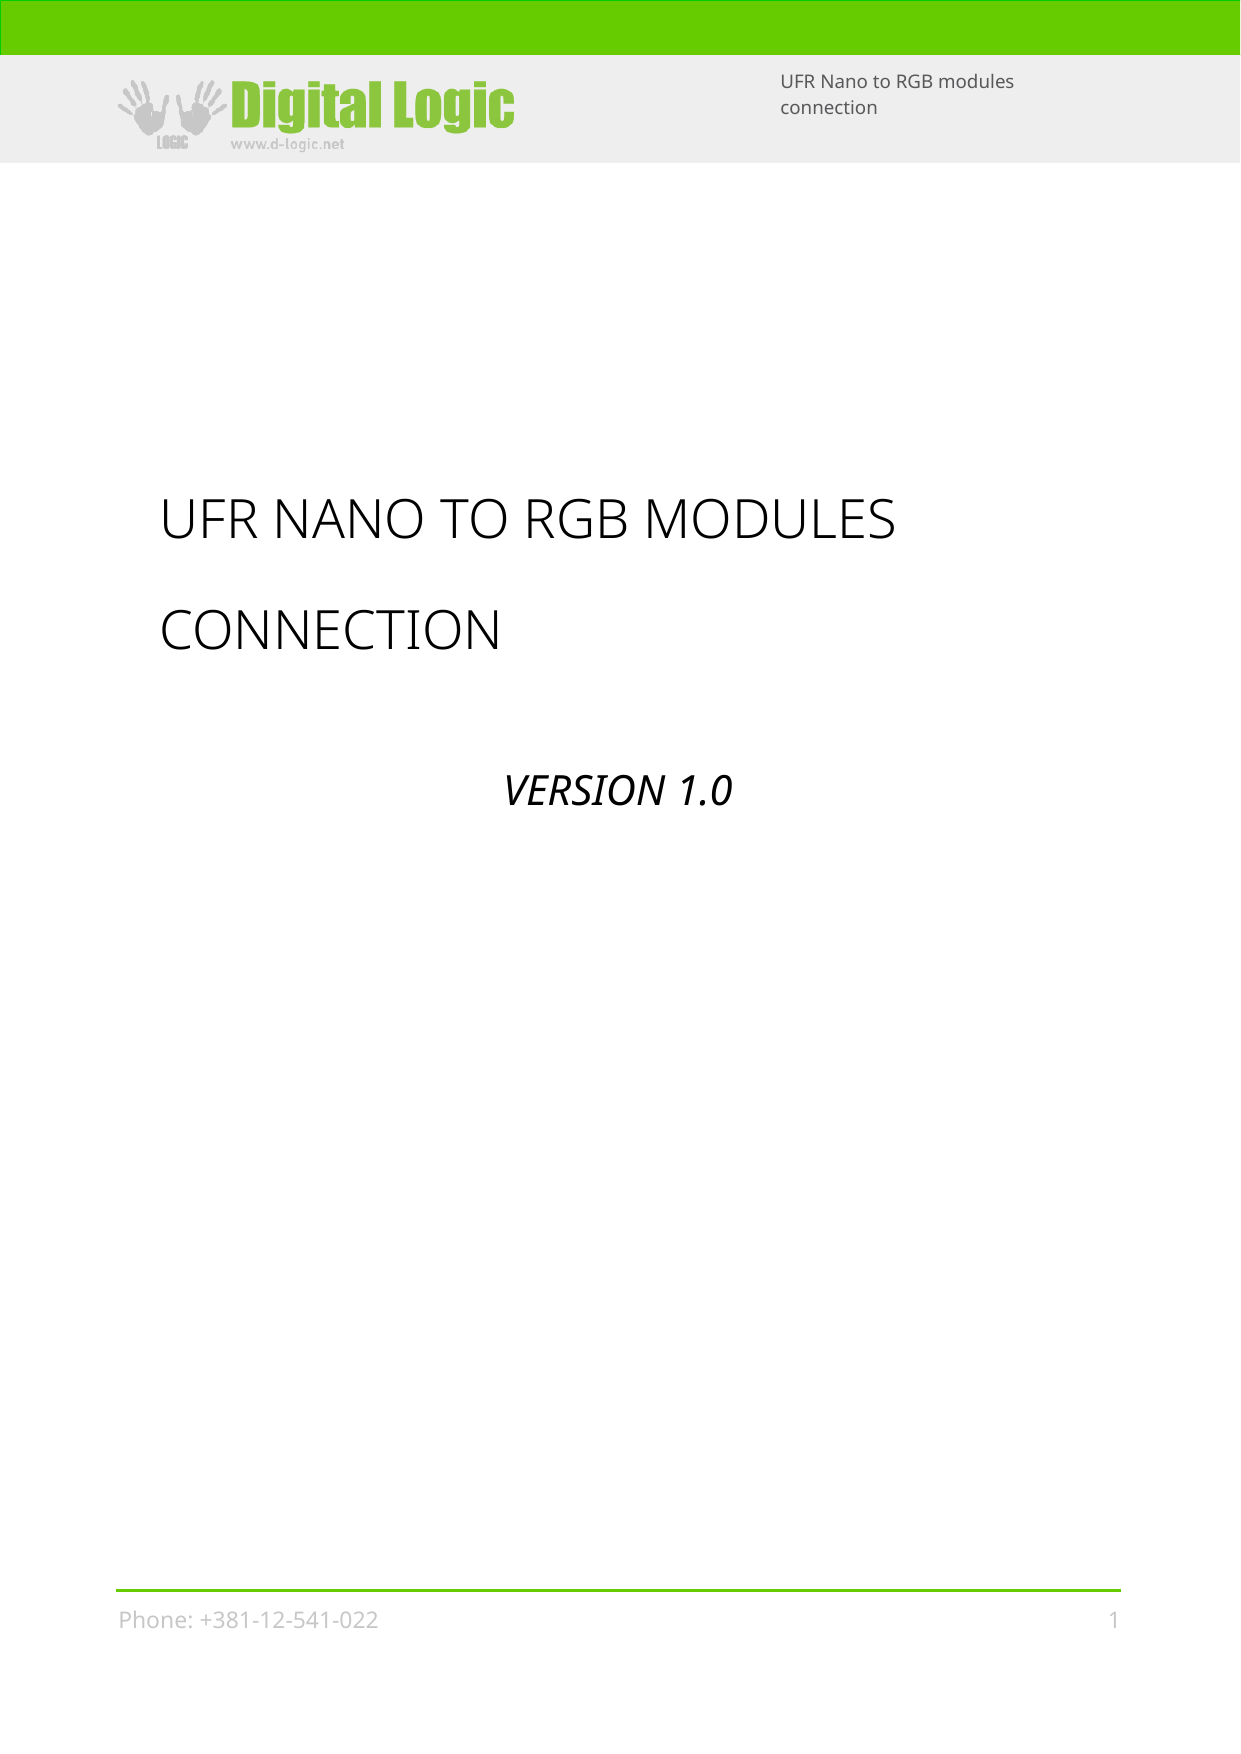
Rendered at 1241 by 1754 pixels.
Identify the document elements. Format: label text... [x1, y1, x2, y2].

subtitle VERSION 1.0 [118, 761, 1122, 818]
picture [115, 79, 517, 153]
title UFR NANO TO RGB MODULES CONNECTION [159, 481, 1081, 665]
